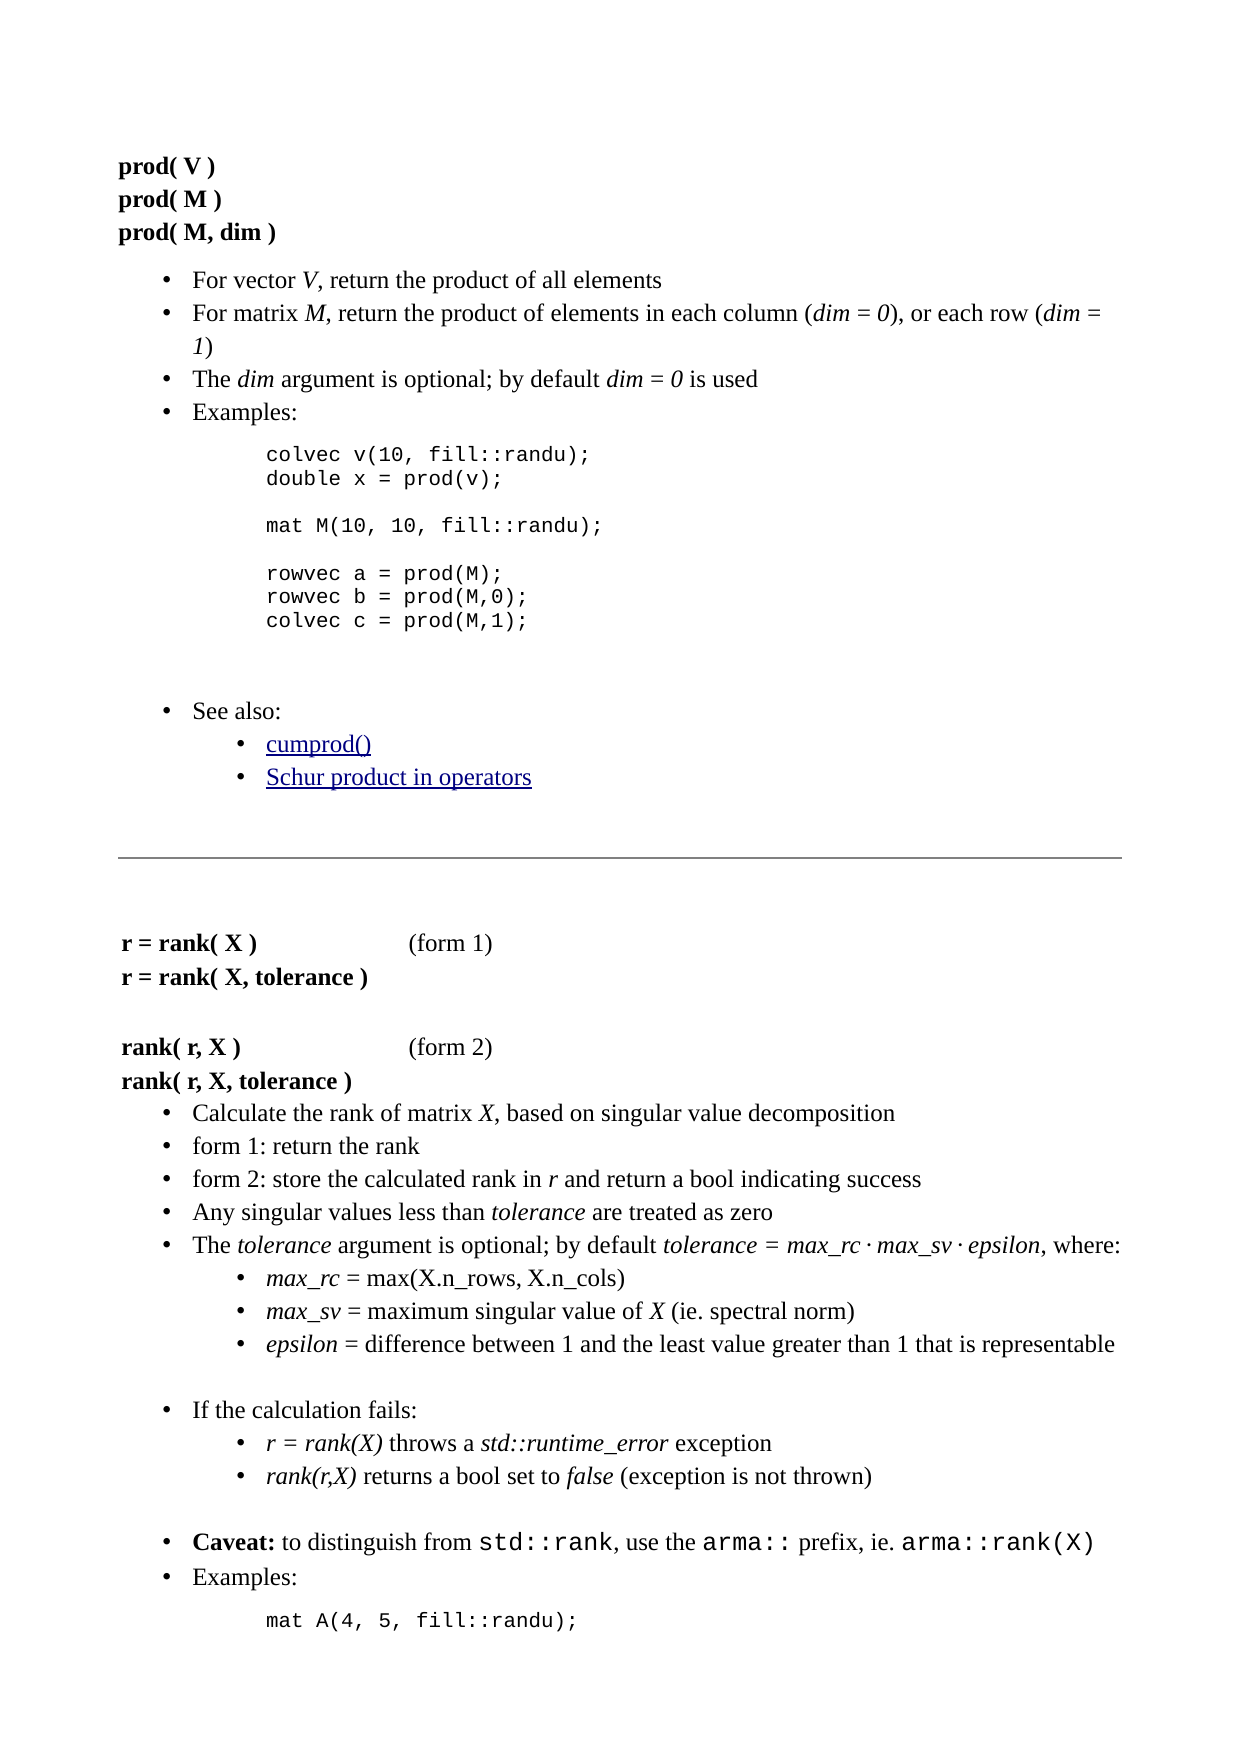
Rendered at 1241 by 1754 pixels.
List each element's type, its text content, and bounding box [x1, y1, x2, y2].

table_cell [378, 1029, 405, 1063]
list For matrix M, return the product of elements in each column (dim = 0), or each row (dim = 1) [162, 298, 1122, 359]
list rank(r,X) returns a bool set to false (exception is not thrown) [236, 1461, 1122, 1490]
table_cell [378, 960, 405, 994]
list For vector V, return the product of all elements [162, 265, 1122, 293]
list epsilon = difference between 1 and the least value greater than 1 that is representable [236, 1329, 1122, 1358]
list Any singular values less than tolerance are treated as zero [162, 1197, 1122, 1226]
list Examples: [162, 1562, 1122, 1591]
list max_rc = max(X.n_rows, X.n_cols) [236, 1263, 1122, 1292]
list form 2: store the calculated rank in r and return a bool indicating success [162, 1164, 1122, 1193]
list Examples: [162, 397, 1122, 426]
table_cell [405, 1063, 504, 1098]
table_cell (form 2) [405, 1029, 504, 1063]
table_cell rank( r, X, tolerance ) [118, 1063, 378, 1098]
list colvec v(10, fill::randu); [236, 444, 1122, 468]
table_cell r = rank( X, tolerance ) [118, 960, 378, 994]
table_cell [378, 994, 405, 1029]
list See also: [162, 696, 1122, 725]
list The tolerance argument is optional; by default tolerance = max_rc · max_sv · epsilon, where: [162, 1230, 1122, 1259]
list rowvec b = prod(M,0); [236, 586, 1122, 610]
list max_sv = maximum singular value of X (ie. spectral norm) [236, 1296, 1122, 1325]
text prod( V ) prod( M ) prod( M, dim ) [118, 151, 1122, 246]
table_header (form 1) [405, 925, 504, 959]
table_cell rank( r, X ) [118, 1029, 378, 1063]
table_cell [405, 994, 504, 1029]
table_cell [378, 1063, 405, 1098]
list r = rank(X) throws a std::runtime_error exception [236, 1428, 1122, 1457]
list Calculate the rank of matrix X, based on singular value decomposition [162, 1098, 1122, 1127]
list The dim argument is optional; by default dim = 0 is used [162, 364, 1122, 393]
table_cell [118, 994, 378, 1029]
list colvec c = prod(M,1); [236, 610, 1122, 634]
table_header [378, 925, 405, 959]
table_header r = rank( X ) [118, 925, 378, 959]
list mat A(4, 5, fill::randu); [236, 1610, 1122, 1634]
list double x = prod(v); [236, 468, 1122, 492]
list cumprod() [236, 729, 1122, 758]
list Caveat: to distinguish from std::rank, use the arma:: prefix, ie. arma::rank(X) [162, 1527, 1122, 1558]
list rowvec a = prod(M); [236, 563, 1122, 586]
list If the calculation fails: [162, 1395, 1122, 1424]
list Schur product in operators [236, 762, 1122, 791]
list form 1: return the rank [162, 1131, 1122, 1159]
table_cell [405, 960, 504, 994]
list mat M(10, 10, fill::randu); [236, 515, 1122, 539]
